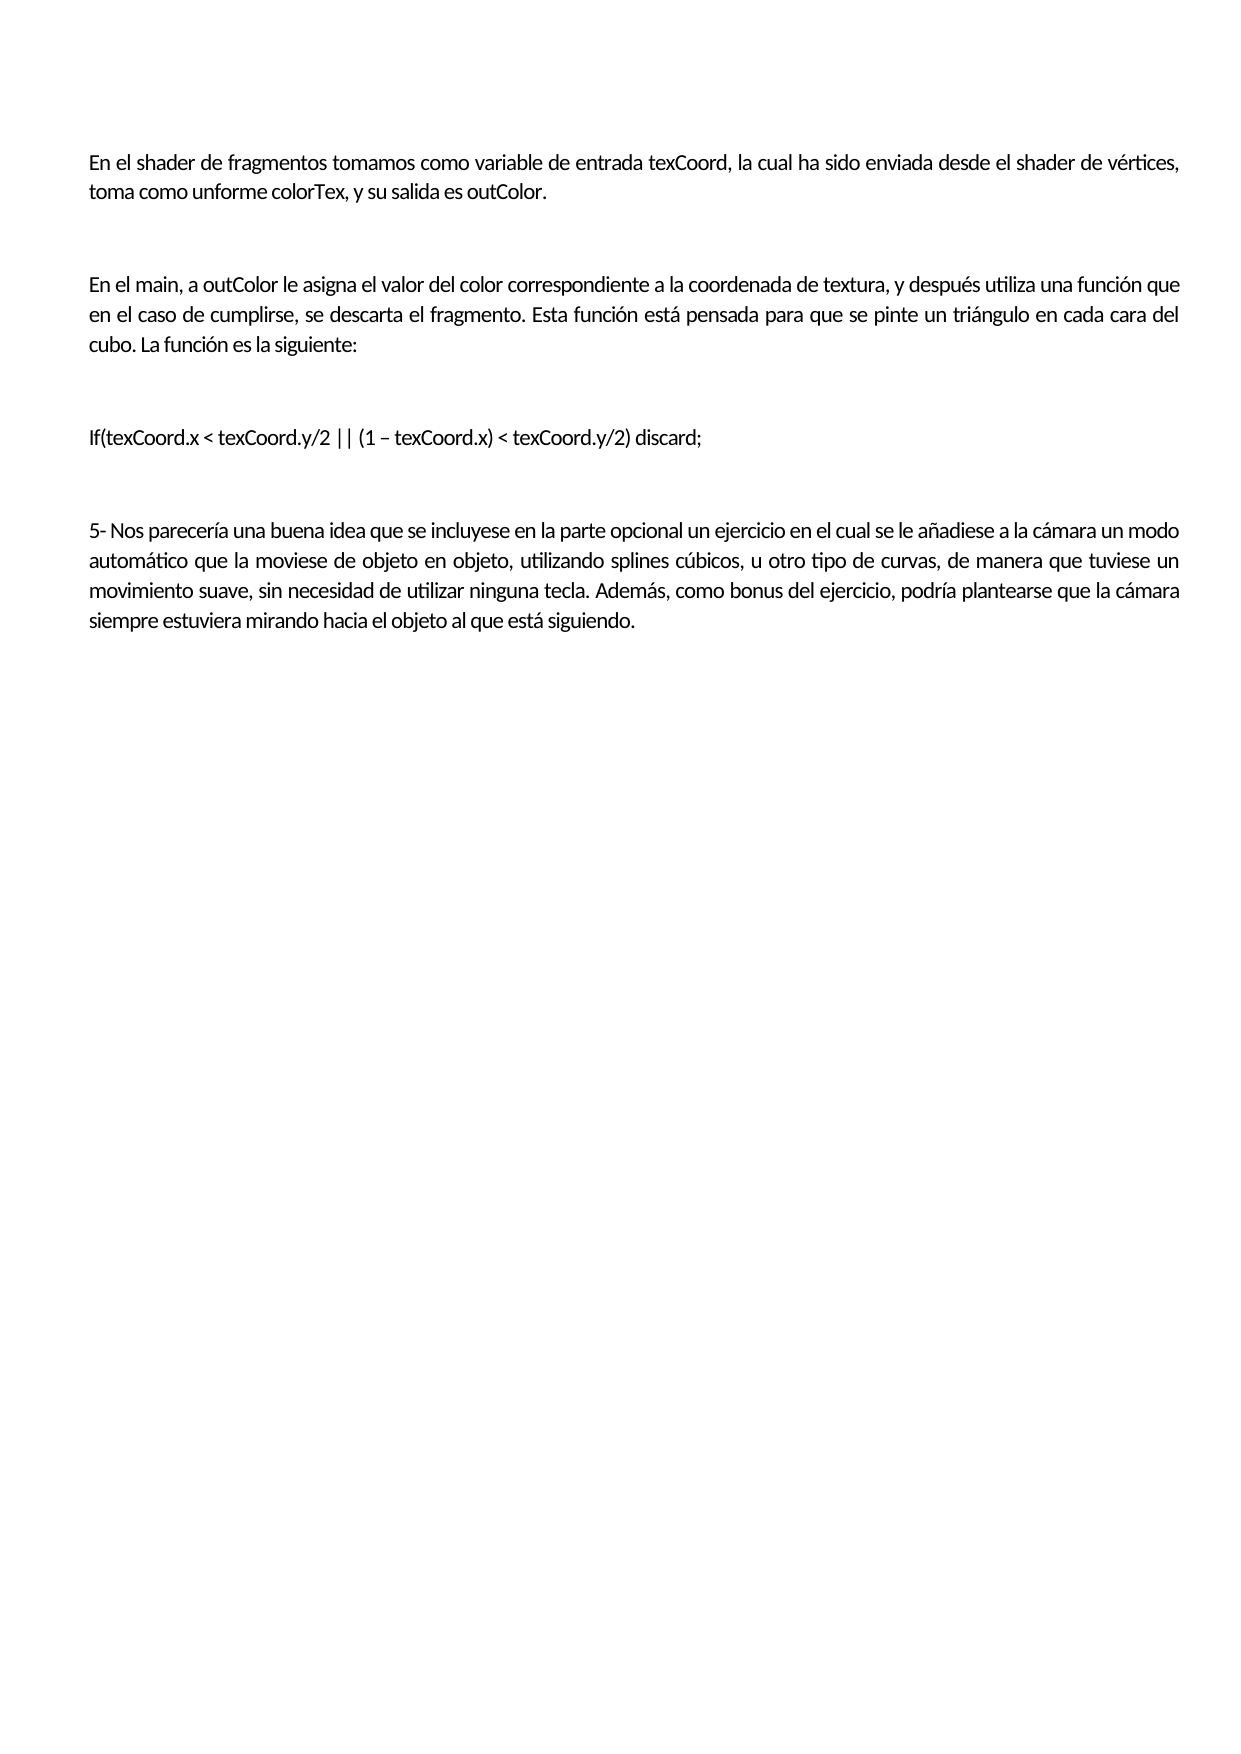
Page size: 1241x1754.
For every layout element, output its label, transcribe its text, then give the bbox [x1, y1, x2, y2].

list En el main, a outColor le asigna el valor del color correspondiente a la coordenada de textura, y después utiliza una función que en el caso de cumplirse, se descarta el fragmento. Esta función está pensada para que se pinte un triángulo en cada cara del cubo. La función es la siguiente: [88, 271, 1181, 358]
list If(texCoord.x < texCoord.y/2 || (1 – texCoord.x) < texCoord.y/2) discard; [88, 423, 1181, 452]
list 5- Nos parecería una buena idea que se incluyese en la parte opcional un ejercicio en el cual se le añadiese a la cámara un modo automático que la moviese de objeto en objeto, utilizando splines cúbicos, u otro tipo de curvas, de manera que tuviese un movimiento suave, sin necesidad de utilizar ninguna tecla. Además, como bonus del ejercicio, podría plantearse que la cámara siempre estuviera mirando hacia el objeto al que está siguiendo. [88, 517, 1181, 634]
list En el shader de fragmentos tomamos como variable de entrada texCoord, la cual ha sido enviada desde el shader de vértices, toma como unforme colorTex, y su salida es outColor. [88, 148, 1181, 206]
